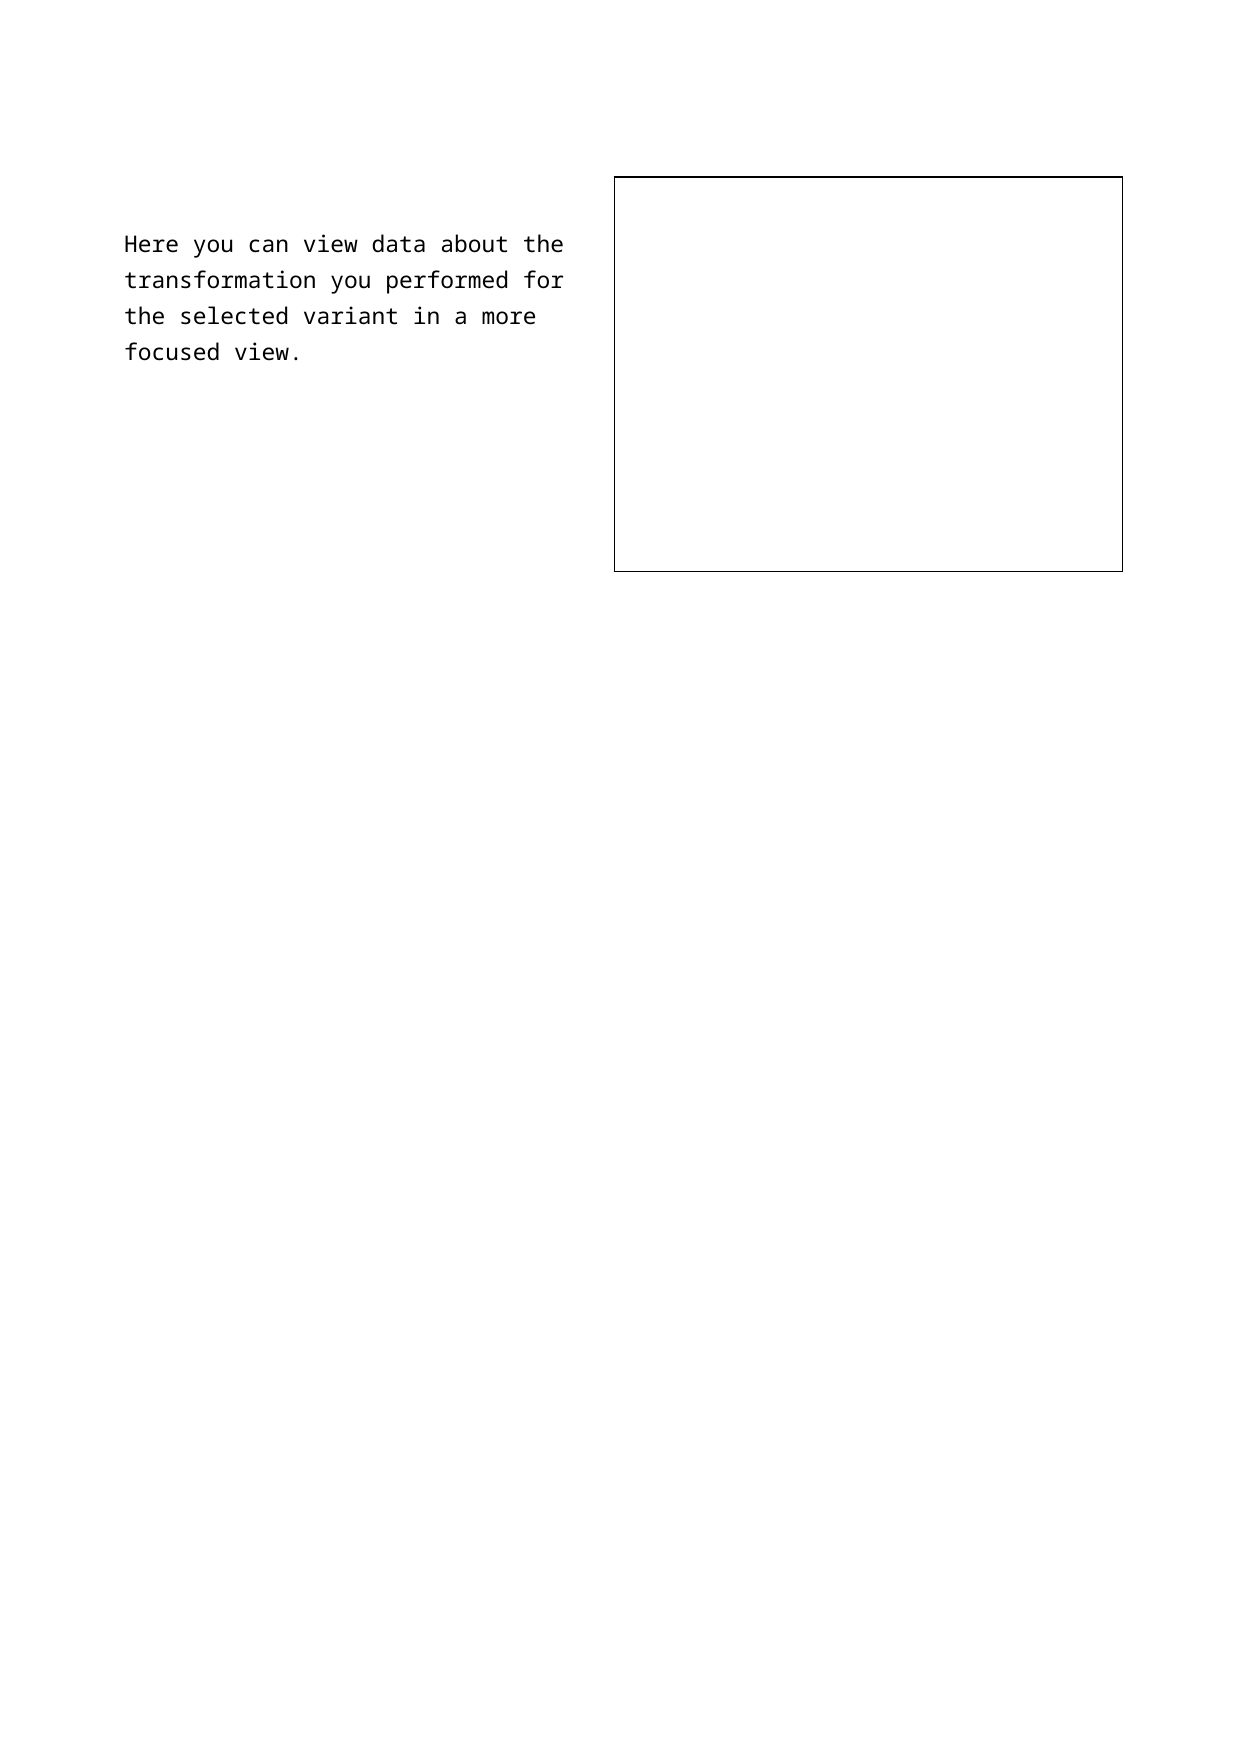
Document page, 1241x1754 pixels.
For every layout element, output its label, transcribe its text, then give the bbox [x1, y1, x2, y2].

table_cell Here you can view data about the transformation you performed for the selected variant in a more focused view. [118, 176, 614, 571]
table_cell [615, 178, 1122, 571]
